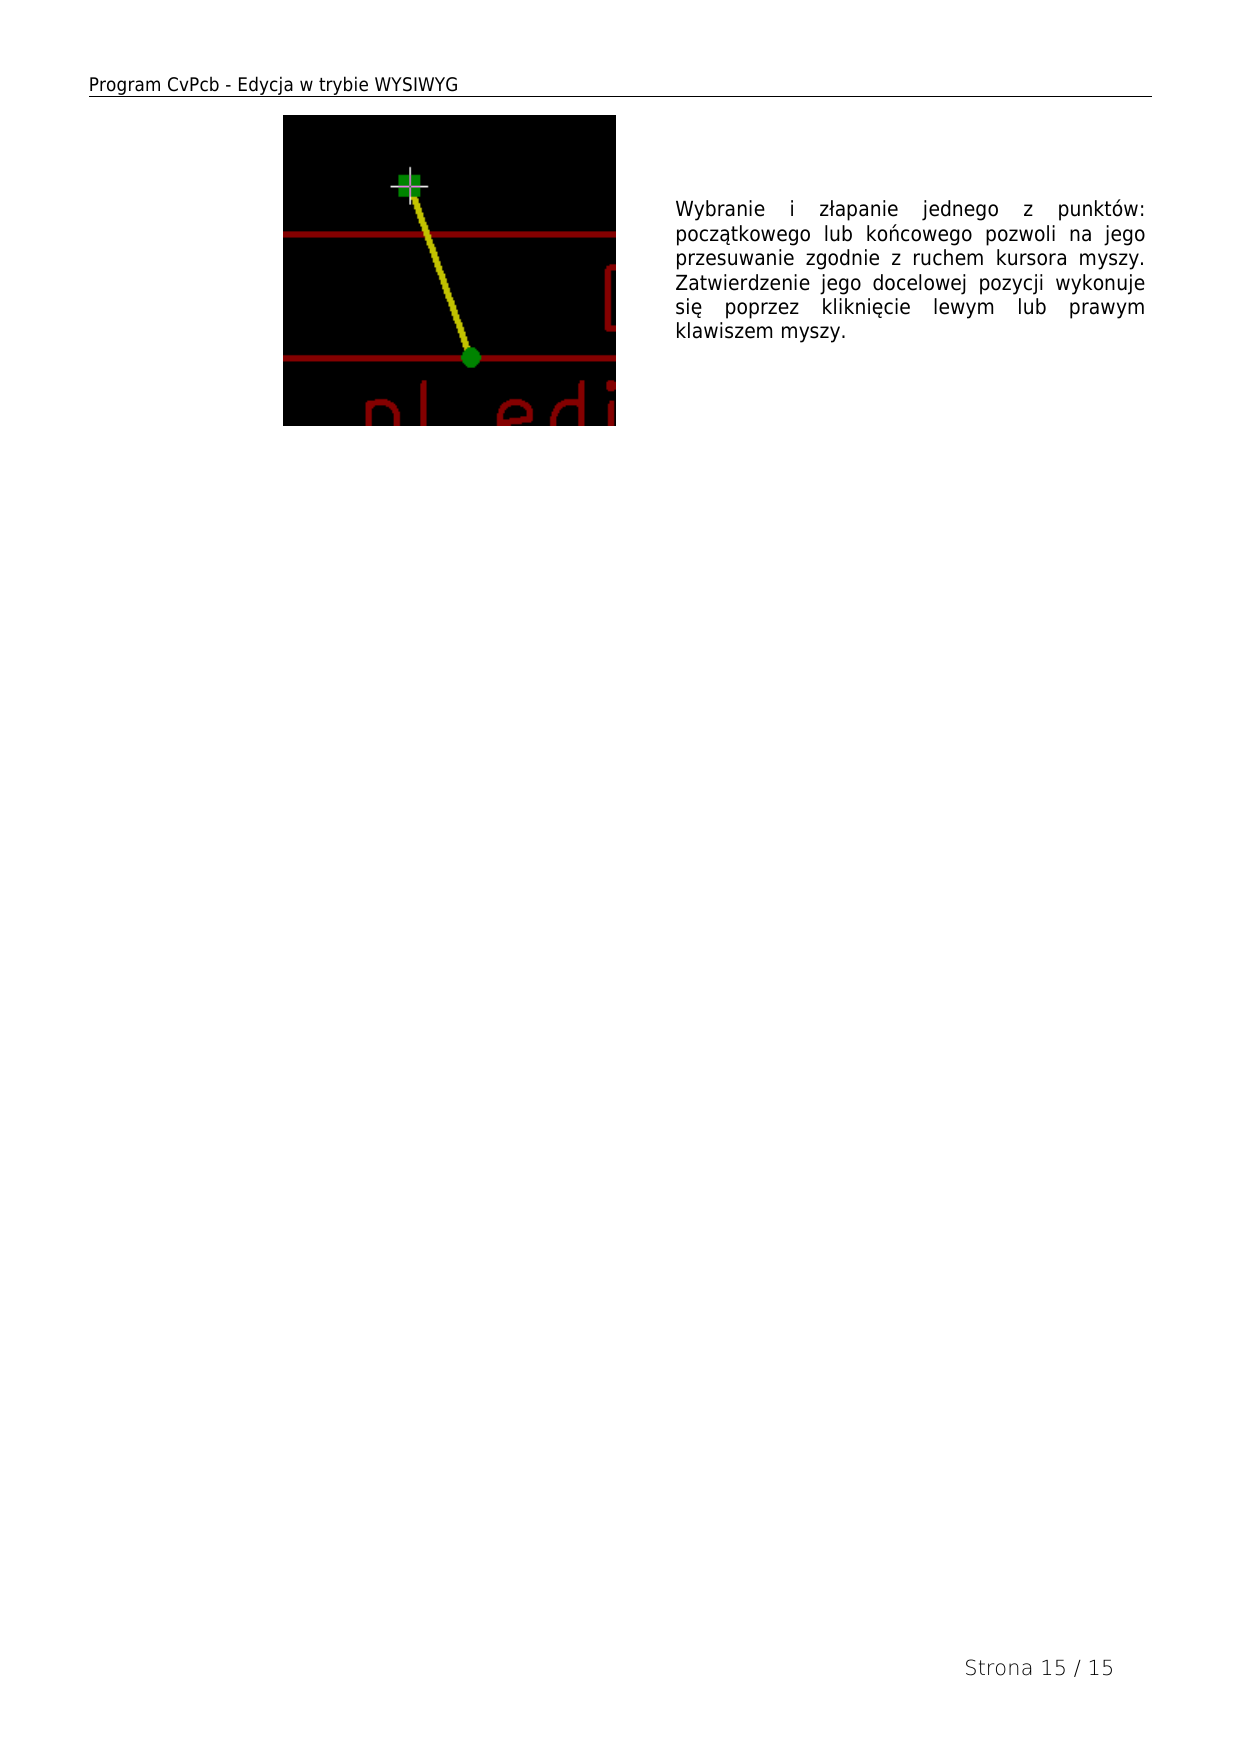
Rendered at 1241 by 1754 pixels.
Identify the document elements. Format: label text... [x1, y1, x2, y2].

table_header Wybranie i złapanie jednego z punktów: początkowego lub końcowego pozwoli na jego przesuwanie zgodnie z ruchem kursora myszy. Zatwierdzenie jego docelowej pozycji wykonuje się poprzez kliknięcie lewym lub prawym klawiszem myszy. [658, 103, 1152, 438]
table_header [266, 103, 658, 438]
picture [283, 115, 616, 426]
